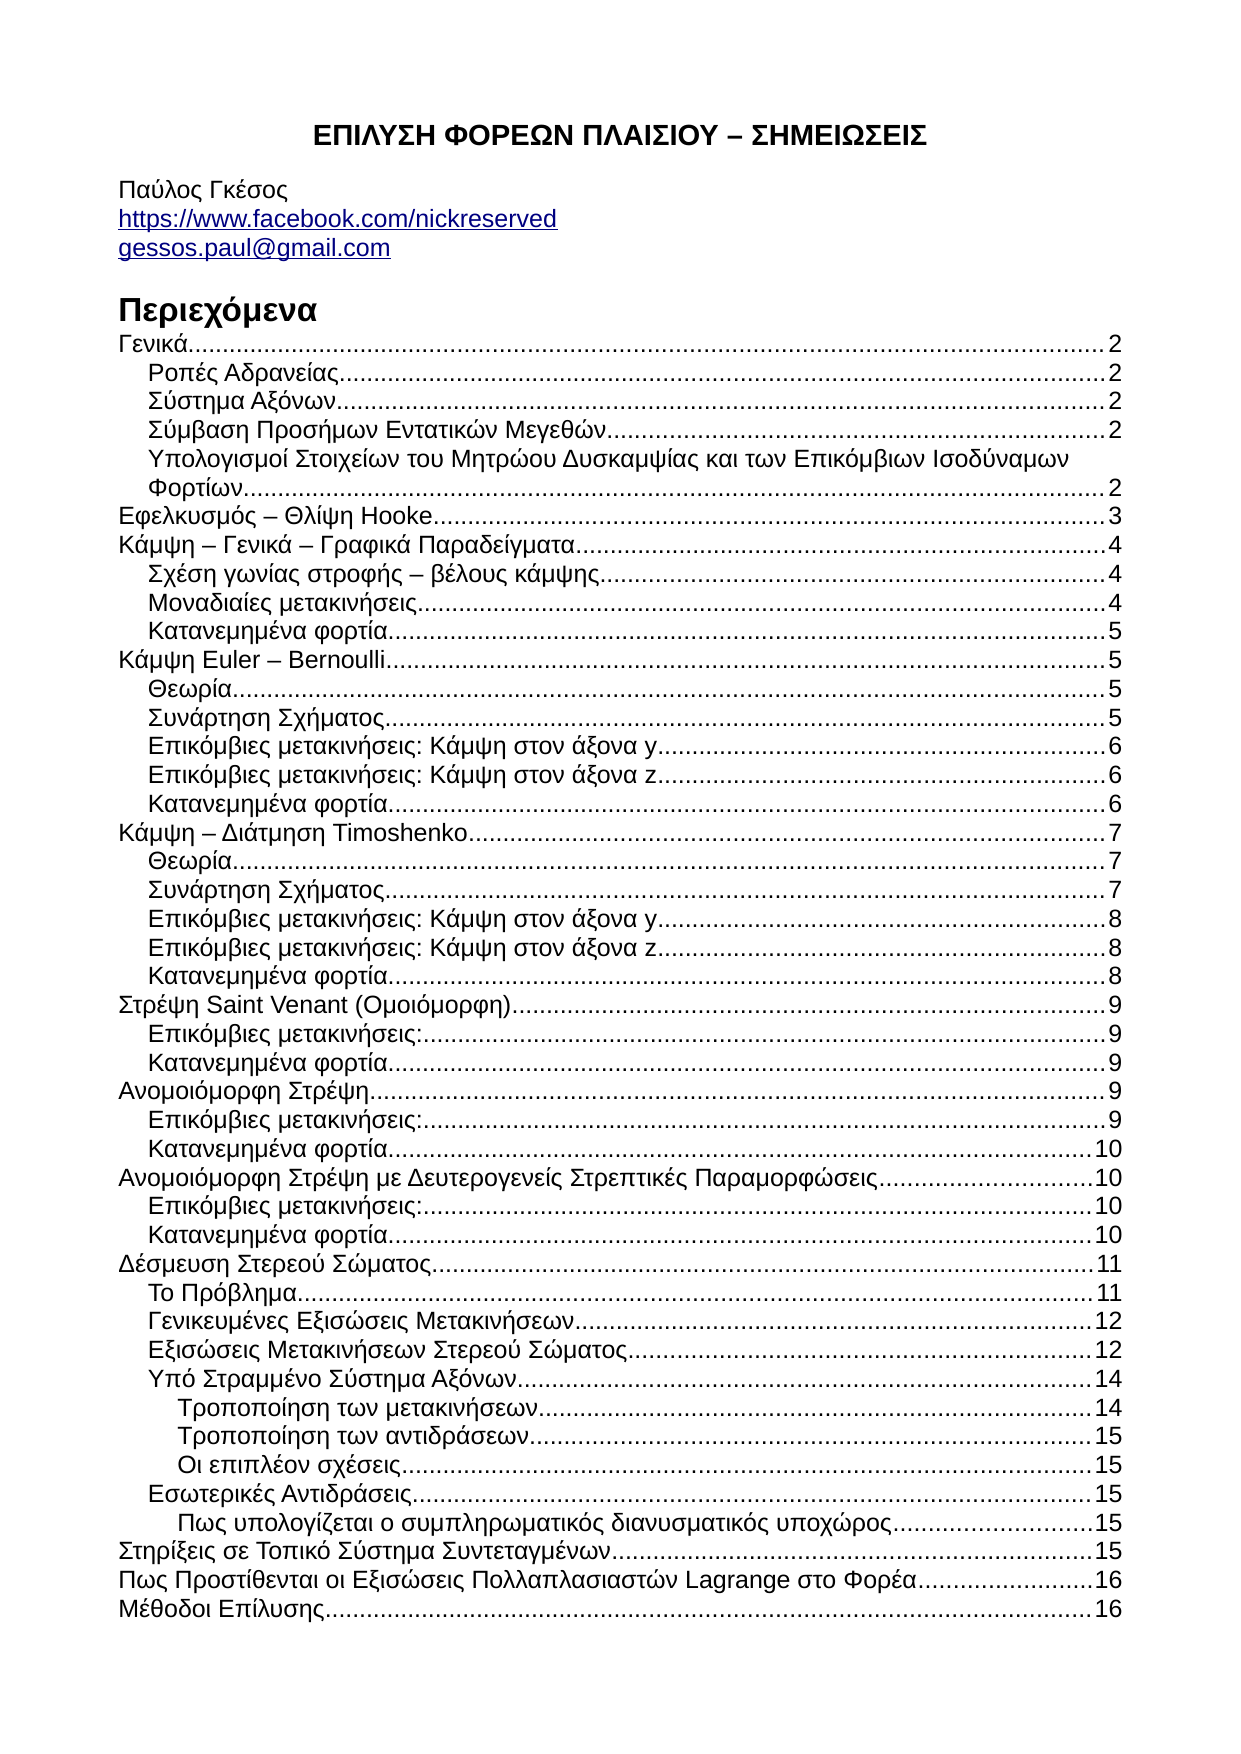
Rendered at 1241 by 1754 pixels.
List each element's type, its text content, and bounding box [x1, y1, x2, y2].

text Σχέση γωνίας στροφής – βέλους κάμψης 4 [148, 559, 1122, 587]
text Σύστημα Αξόνων 2 [148, 386, 1122, 415]
text Συνάρτηση Σχήματος 7 [148, 875, 1122, 904]
text Επικόμβιες μετακινήσεις: Κάμψη στον άξονα z 6 [148, 760, 1122, 789]
text Κατανεμημένα φορτία 10 [148, 1134, 1122, 1162]
text Κατανεμημένα φορτία 9 [148, 1047, 1122, 1076]
text Παύλος Γκέσος [118, 175, 1122, 204]
text Επικόμβιες μετακινήσεις: Κάμψη στον άξονα z 8 [148, 932, 1122, 961]
subtitle Περιεχόμενα [118, 290, 1122, 329]
text Οι επιπλέον σχέσεις 15 [177, 1450, 1122, 1479]
text Ανομοιόμορφη Στρέψη 9 [118, 1076, 1122, 1105]
text Κάμψη – Γενικά – Γραφικά Παραδείγματα 4 [118, 530, 1122, 559]
text Επικόμβιες μετακινήσεις: 10 [148, 1191, 1122, 1220]
text Πως Προστίθενται οι Εξισώσεις Πολλαπλασιαστών Lagrange στο Φορέα 16 [118, 1565, 1122, 1594]
text Τροποποίηση των μετακινήσεων 14 [177, 1392, 1122, 1421]
text Κάμψη Euler – Bernoulli 5 [118, 645, 1122, 674]
text Κατανεμημένα φορτία 5 [148, 616, 1122, 645]
text Στηρίξεις σε Τοπικό Σύστημα Συντεταγμένων 15 [118, 1536, 1122, 1565]
text Επικόμβιες μετακινήσεις: 9 [148, 1019, 1122, 1047]
text Πως υπολογίζεται ο συμπληρωματικός διανυσματικός υποχώρος 15 [177, 1507, 1122, 1536]
text Επικόμβιες μετακινήσεις: Κάμψη στον άξονα y 6 [148, 731, 1122, 760]
text Τροποποίηση των αντιδράσεων 15 [177, 1421, 1122, 1450]
text Επικόμβιες μετακινήσεις: 9 [148, 1105, 1122, 1134]
text Εσωτερικές Αντιδράσεις 15 [148, 1479, 1122, 1507]
text Μέθοδοι Επίλυσης 16 [118, 1594, 1122, 1622]
title ΕΠΙΛΥΣΗ ΦΟΡΕΩΝ ΠΛΑΙΣΙΟΥ – ΣΗΜΕΙΩΣΕΙΣ [118, 118, 1122, 152]
text Θεωρία 5 [148, 674, 1122, 702]
text Γενικευμένες Εξισώσεις Μετακινήσεων 12 [148, 1306, 1122, 1335]
text Το Πρόβλημα 11 [148, 1277, 1122, 1306]
text Κάμψη – Διάτμηση Timoshenko 7 [118, 817, 1122, 846]
text Θεωρία 7 [148, 846, 1122, 875]
text Κατανεμημένα φορτία 6 [148, 789, 1122, 817]
text gessos.paul@gmail.com [118, 233, 1122, 262]
text Ανομοιόμορφη Στρέψη με Δευτερογενείς Στρεπτικές Παραμορφώσεις 10 [118, 1162, 1122, 1191]
text Εφελκυσμός – Θλίψη Hooke 3 [118, 501, 1122, 530]
text Ροπές Αδρανείας 2 [148, 357, 1122, 386]
text Κατανεμημένα φορτία 8 [148, 961, 1122, 990]
text Υπολογισμοί Στοιχείων του Μητρώου Δυσκαμψίας και των Επικόμβιων Ισοδύναμων Φορτίων 2 [148, 444, 1122, 501]
text Συνάρτηση Σχήματος 5 [148, 702, 1122, 731]
text Στρέψη Saint Venant (Ομοιόμορφη) 9 [118, 990, 1122, 1019]
text Σύμβαση Προσήμων Εντατικών Μεγεθών 2 [148, 415, 1122, 444]
text Γενικά 2 [118, 329, 1122, 357]
text Εξισώσεις Μετακινήσεων Στερεού Σώματος 12 [148, 1335, 1122, 1364]
text https://www.facebook.com/nickreserved [118, 204, 1122, 233]
text Υπό Στραμμένο Σύστημα Αξόνων 14 [148, 1364, 1122, 1392]
text Κατανεμημένα φορτία 10 [148, 1220, 1122, 1249]
text Δέσμευση Στερεού Σώματος 11 [118, 1249, 1122, 1277]
text Μοναδιαίες μετακινήσεις 4 [148, 587, 1122, 616]
text Επικόμβιες μετακινήσεις: Κάμψη στον άξονα y 8 [148, 904, 1122, 932]
